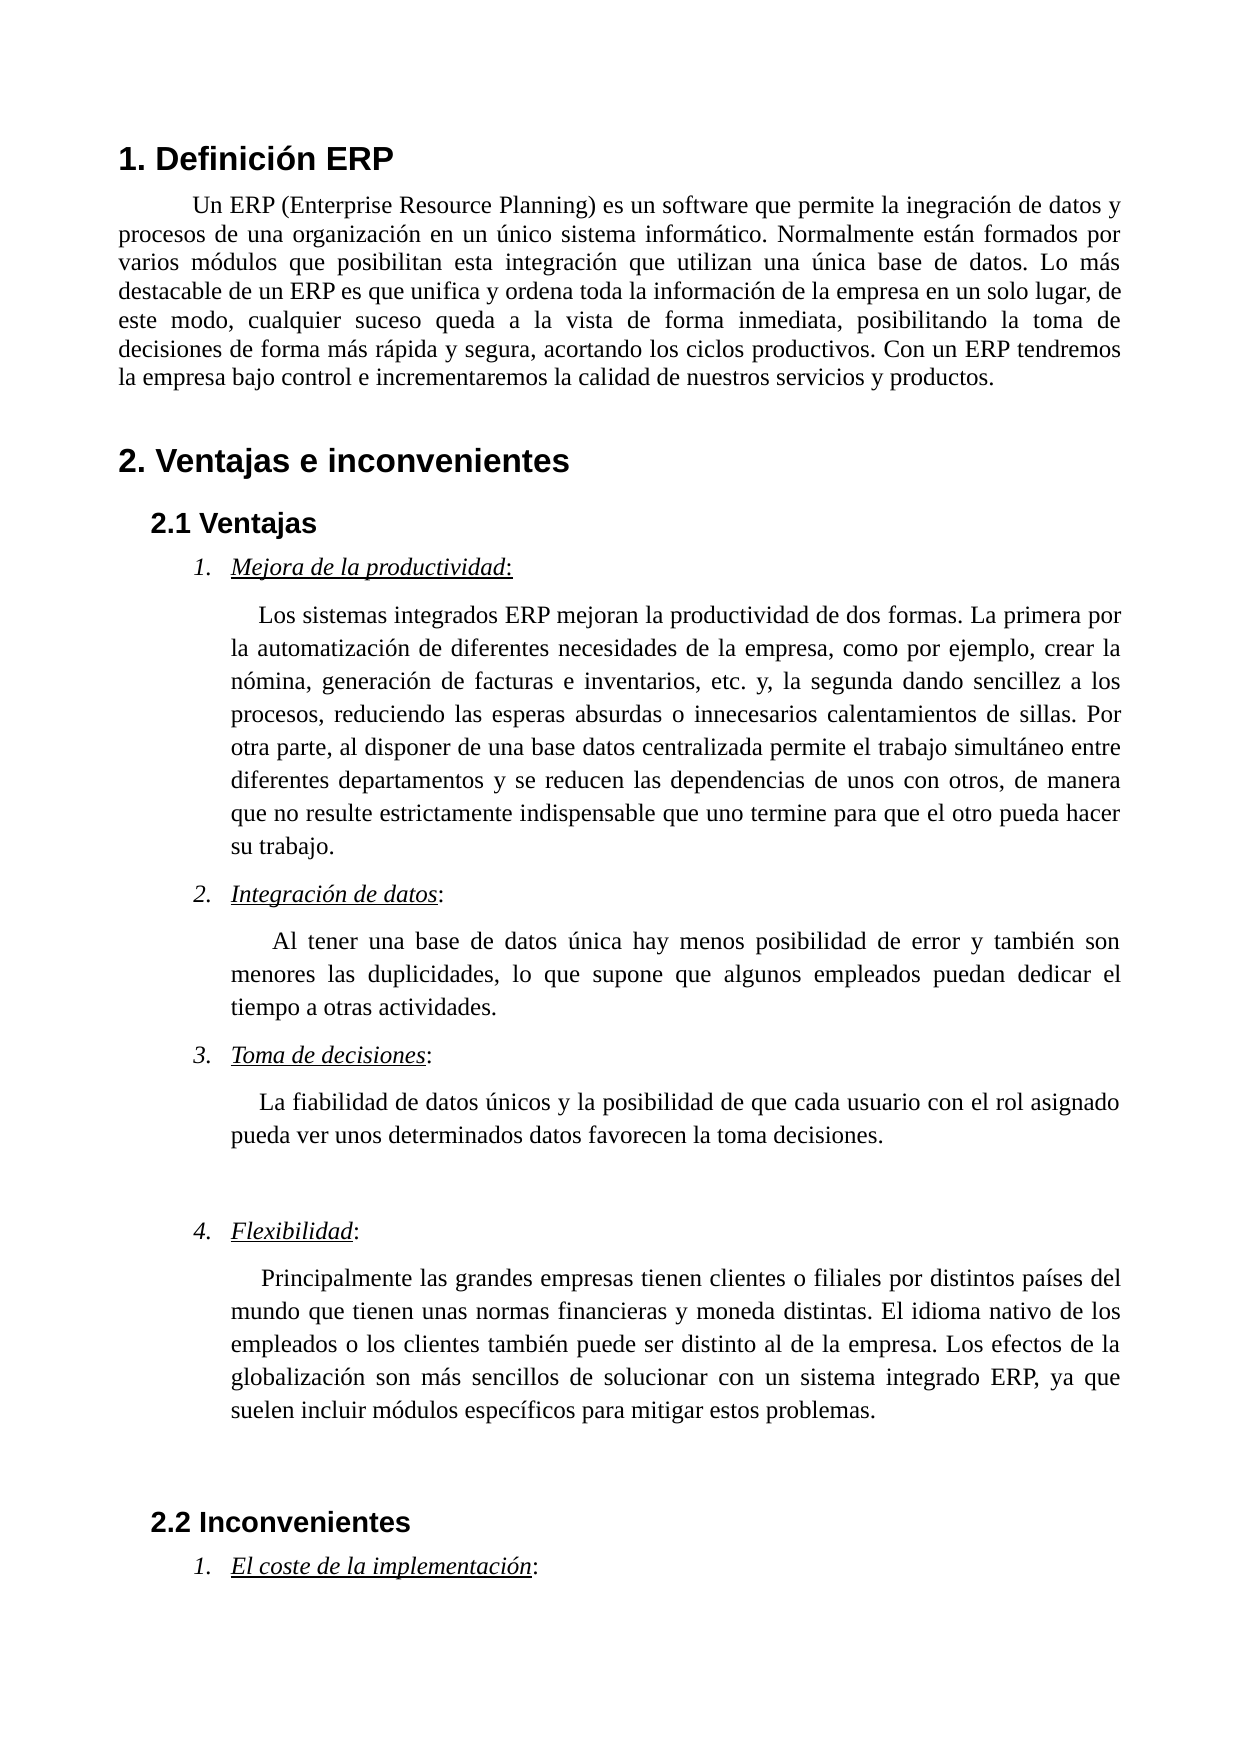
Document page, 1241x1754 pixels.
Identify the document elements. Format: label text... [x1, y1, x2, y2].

list El coste de la implementación: [193, 1551, 1122, 1580]
list La fiabilidad de datos únicos y la posibilidad de que cada usuario con el rol asignado pueda ver unos determinados datos favorecen la toma decisiones. [193, 1087, 1122, 1149]
subtitle 2.2 Inconvenientes [118, 1505, 1122, 1539]
text Un ERP (Enterprise Resource Planning) es un software que permite la inegración de datos y procesos de una organización en un único sistema informático. Normalmente están formados por varios módulos que posibilitan esta integración que utilizan una única base de datos. Lo más destacable de un ERP es que unifica y ordena toda la información de la empresa en un solo lugar, de este modo, cualquier suceso queda a la vista de forma inmediata, posibilitando la toma de decisiones de forma más rápida y segura, acortando los ciclos productivos. Con un ERP tendremos la empresa bajo control e incrementaremos la calidad de nuestros servicios y productos. [118, 190, 1122, 391]
subtitle 2. Ventajas e inconvenientes [118, 441, 1122, 479]
subtitle 1. Definición ERP [118, 139, 1122, 177]
list Toma de decisiones: [193, 1040, 1122, 1069]
subtitle 2.1 Ventajas [118, 506, 1122, 540]
list Principalmente las grandes empresas tienen clientes o filiales por distintos países del mundo que tienen unas normas financieras y moneda distintas. El idioma nativo de los empleados o los clientes también puede ser distinto al de la empresa. Los efectos de la globalización son más sencillos de solucionar con un sistema integrado ERP, ya que suelen incluir módulos específicos para mitigar estos problemas. [193, 1263, 1122, 1424]
list Flexibilidad: [193, 1216, 1122, 1244]
list Los sistemas integrados ERP mejoran la productividad de dos formas. La primera por la automatización de diferentes necesidades de la empresa, como por ejemplo, crear la nómina, generación de facturas e inventarios, etc. y, la segunda dando sencillez a los procesos, reduciendo las esperas absurdas o innecesarios calentamientos de sillas. Por otra parte, al disponer de una base datos centralizada permite el trabajo simultáneo entre diferentes departamentos y se reducen las dependencias de unos con otros, de manera que no resulte estrictamente indispensable que uno termine para que el otro pueda hacer su trabajo. [193, 600, 1122, 860]
list Al tener una base de datos única hay menos posibilidad de error y también son menores las duplicidades, lo que supone que algunos empleados puedan dedicar el tiempo a otras actividades. [193, 926, 1122, 1021]
list Mejora de la productividad: [193, 552, 1122, 581]
list Integración de datos: [193, 879, 1122, 907]
